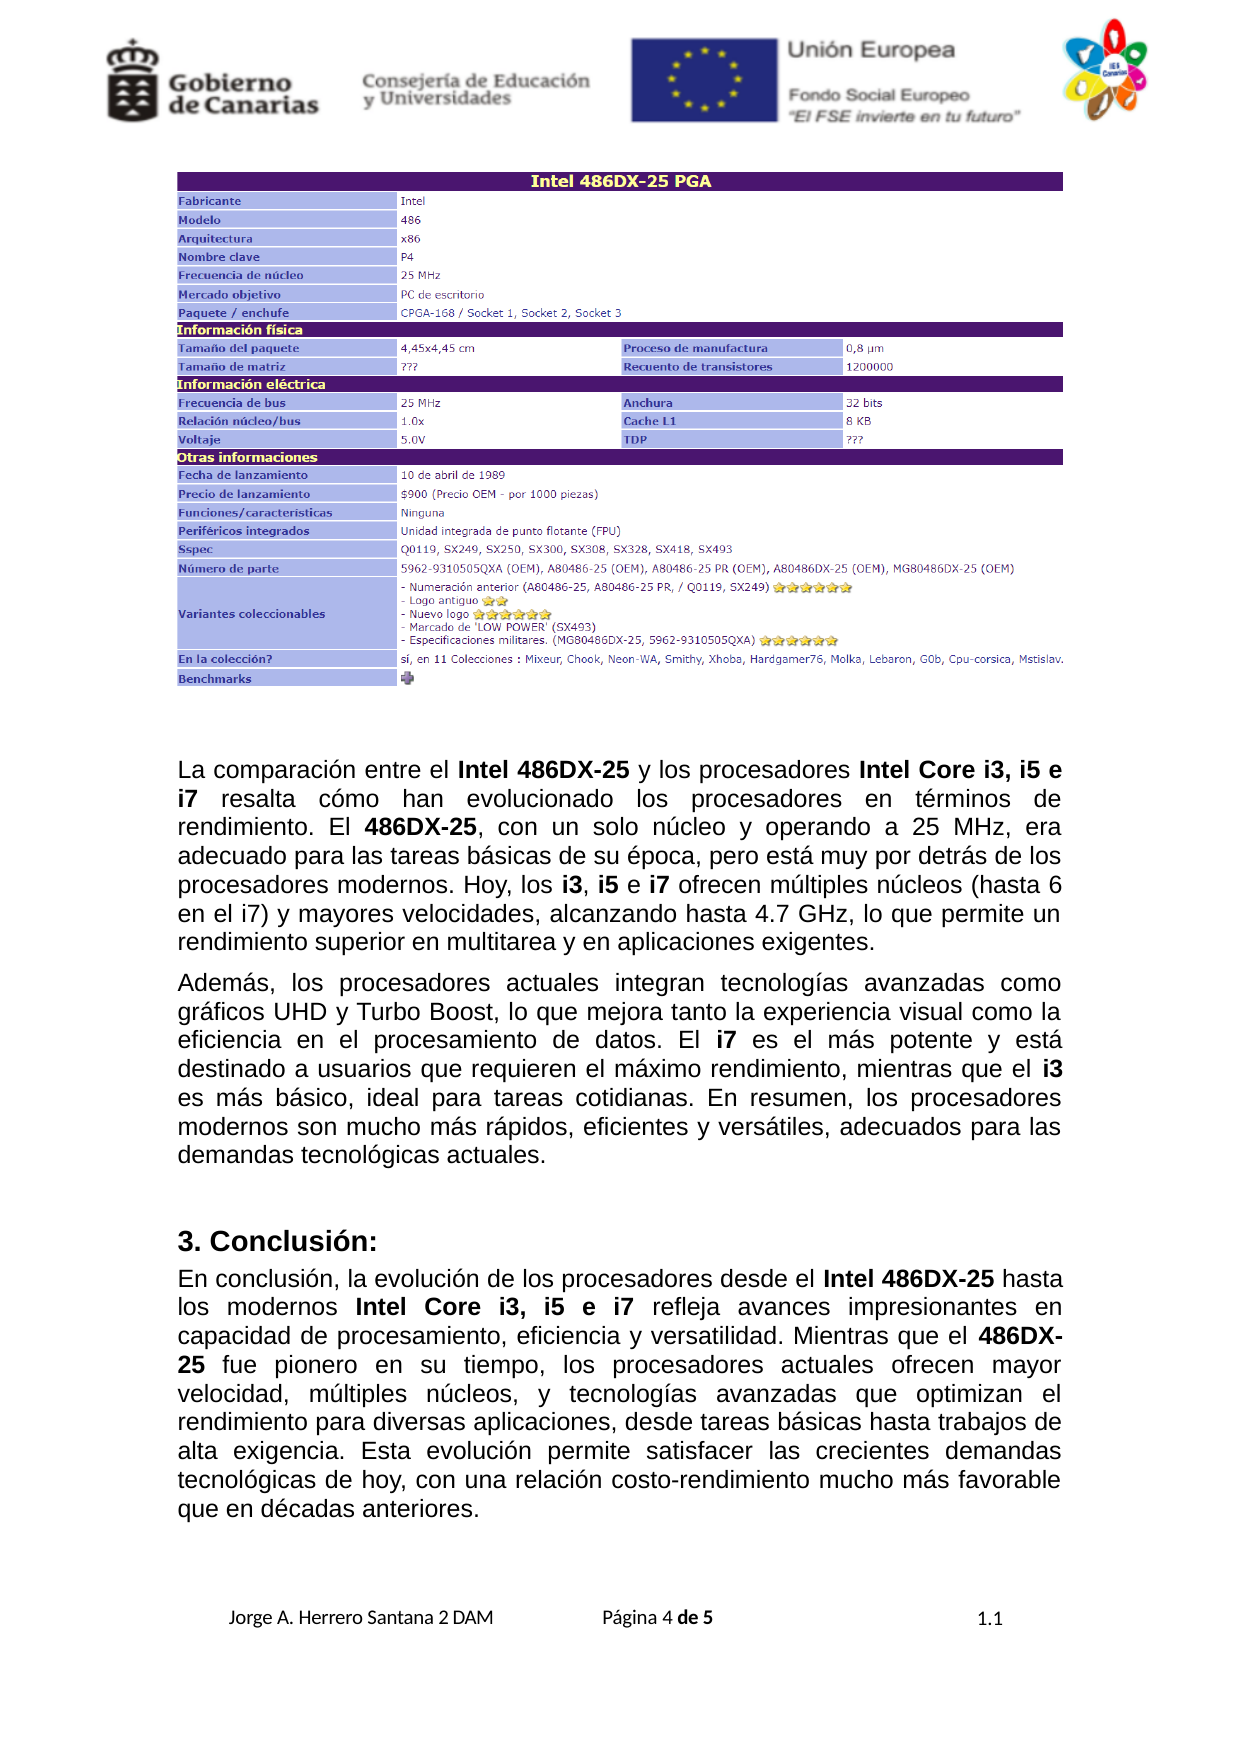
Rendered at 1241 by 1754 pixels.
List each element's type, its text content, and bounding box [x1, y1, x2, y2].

picture [177, 172, 1063, 686]
subtitle 3. Conclusión: [177, 1224, 1063, 1257]
picture [70, 3, 1170, 134]
text En conclusión, la evolución de los procesadores desde el Intel 486DX-25 hasta los modernos Intel Core i3, i5 e i7 refleja avances impresionantes en capacidad de procesamiento, eficiencia y versatilidad. Mientras que el 486DX-25 fue pionero en su tiempo, los procesadores actuales ofrecen mayor velocidad, múltiples núcleos, y tecnologías avanzadas que optimizan el rendimiento para diversas aplicaciones, desde tareas básicas hasta trabajos de alta exigencia. Esta evolución permite satisfacer las crecientes demandas tecnológicas de hoy, con una relación costo-rendimiento mucho más favorable que en décadas anteriores. [177, 1263, 1063, 1522]
text Además, los procesadores actuales integran tecnologías avanzadas como gráficos UHD y Turbo Boost, lo que mejora tanto la experiencia visual como la eficiencia en el procesamiento de datos. El i7 es el más potente y está destinado a usuarios que requieren el máximo rendimiento, mientras que el i3 es más básico, ideal para tareas cotidianas. En resumen, los procesadores modernos son mucho más rápidos, eficientes y versátiles, adecuados para las demandas tecnológicas actuales. [177, 968, 1063, 1169]
text La comparación entre el Intel 486DX-25 y los procesadores Intel Core i3, i5 e i7 resalta cómo han evolucionado los procesadores en términos de rendimiento. El 486DX-25, con un solo núcleo y operando a 25 MHz, era adecuado para las tareas básicas de su época, pero está muy por detrás de los procesadores modernos. Hoy, los i3, i5 e i7 ofrecen múltiples núcleos (hasta 6 en el i7) y mayores velocidades, alcanzando hasta 4.7 GHz, lo que permite un rendimiento superior en multitarea y en aplicaciones exigentes. [177, 755, 1063, 956]
